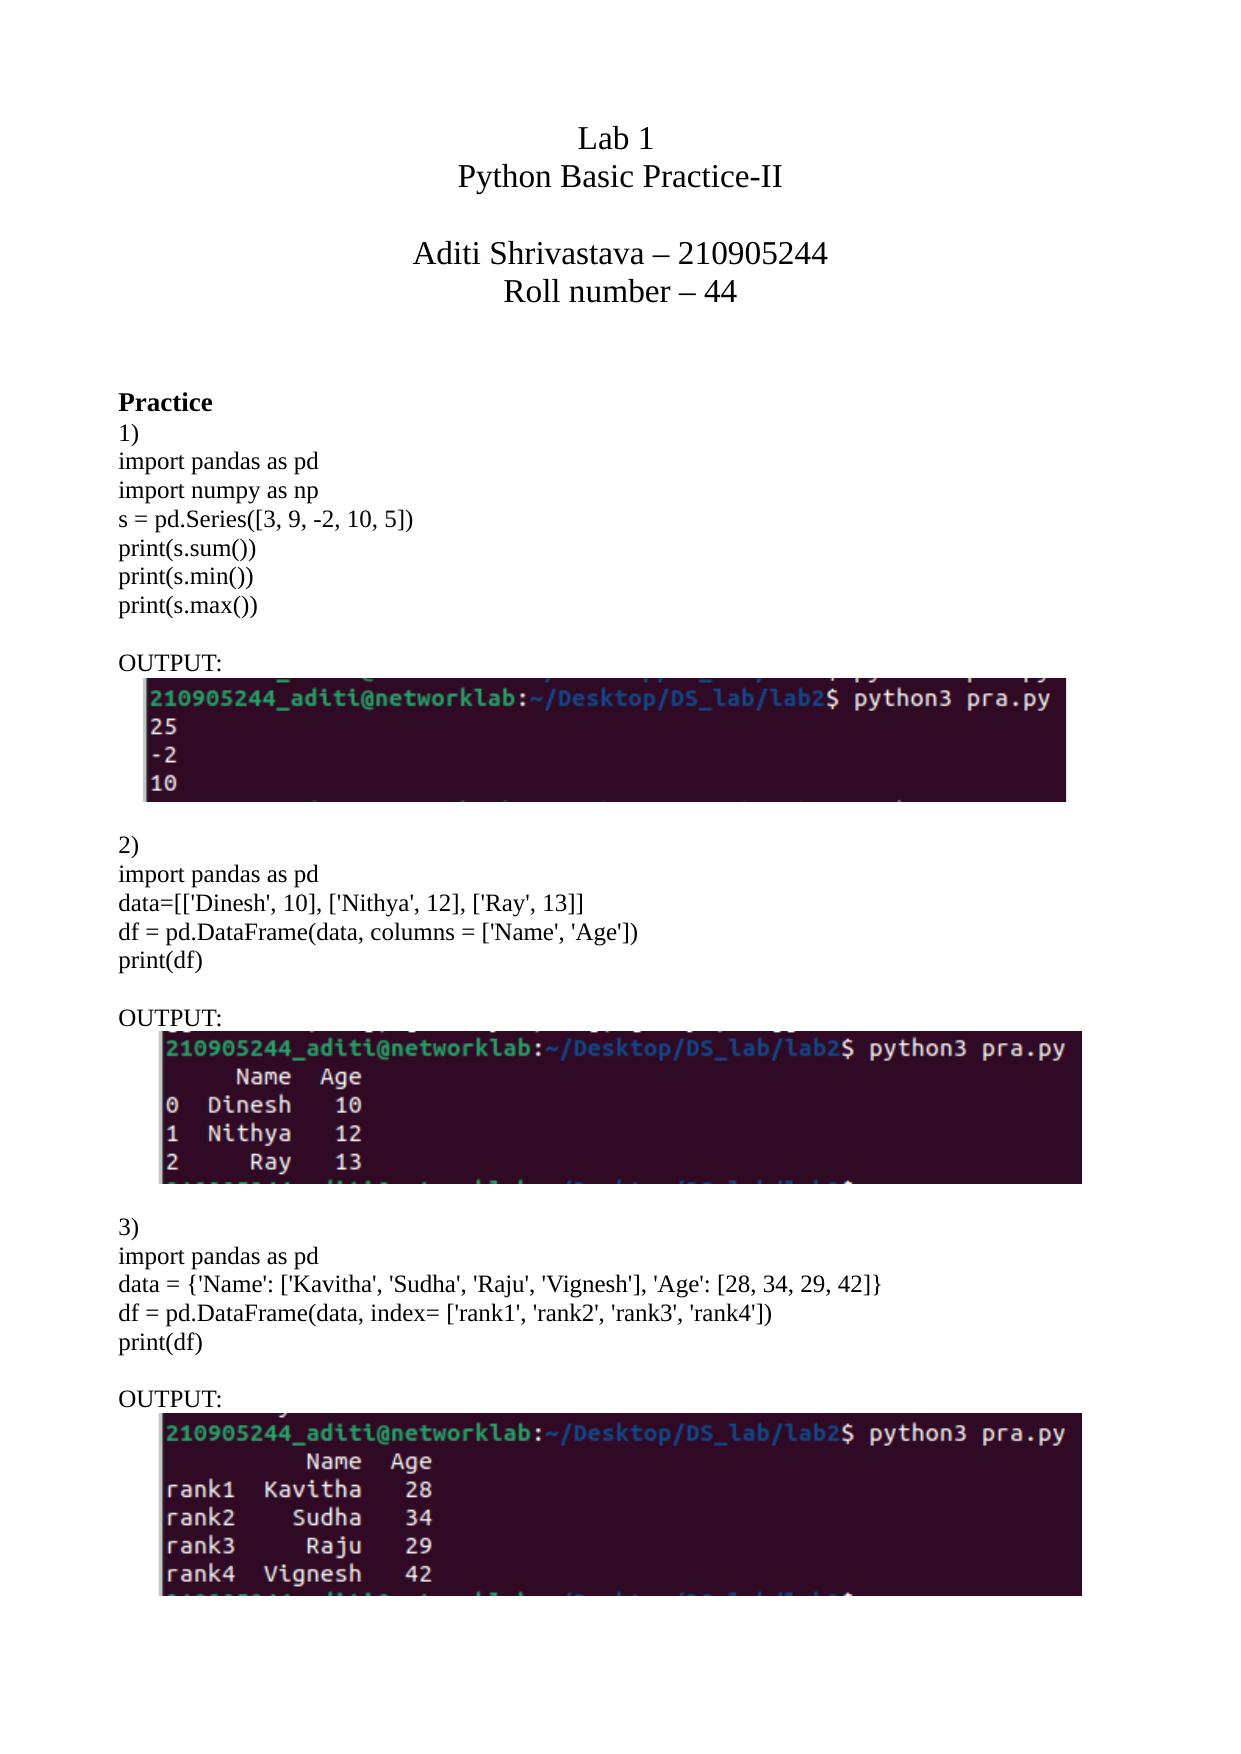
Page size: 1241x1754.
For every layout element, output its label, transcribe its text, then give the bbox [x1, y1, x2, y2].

picture [158, 1413, 1082, 1596]
text print(df) [118, 945, 1122, 974]
text OUTPUT: [118, 1384, 1122, 1413]
picture [142, 678, 1067, 802]
text 3) [118, 1212, 1122, 1241]
text OUTPUT: [118, 1003, 1122, 1032]
text print(s.min()) [118, 561, 1122, 590]
text import pandas as pd [118, 859, 1122, 888]
text print(s.sum()) [118, 533, 1122, 561]
picture [158, 1031, 1082, 1184]
text import pandas as pd [118, 1241, 1122, 1269]
text Aditi Shrivastava – 210905244 [118, 233, 1122, 271]
text s = pd.Series([3, 9, -2, 10, 5]) [118, 504, 1122, 533]
text 2) [118, 830, 1122, 859]
text Roll number – 44 [118, 271, 1122, 310]
text OUTPUT: [118, 648, 1122, 676]
text import numpy as np [118, 475, 1122, 504]
text data=[['Dinesh', 10], ['Nithya', 12], ['Ray', 13]] [118, 888, 1122, 917]
text Lab 1 [118, 118, 1122, 156]
text Python Basic Practice-II [118, 156, 1122, 195]
text import pandas as pd [118, 446, 1122, 475]
text df = pd.DataFrame(data, index= ['rank1', 'rank2', 'rank3', 'rank4']) [118, 1298, 1122, 1327]
text print(s.max()) [118, 590, 1122, 619]
text print(df) [118, 1327, 1122, 1356]
text data = {'Name': ['Kavitha', 'Sudha', 'Raju', 'Vignesh'], 'Age': [28, 34, 29, 42]} [118, 1269, 1122, 1298]
text df = pd.DataFrame(data, columns = ['Name', 'Age']) [118, 917, 1122, 945]
text 1) [118, 418, 1122, 446]
text Practice [118, 386, 1122, 418]
